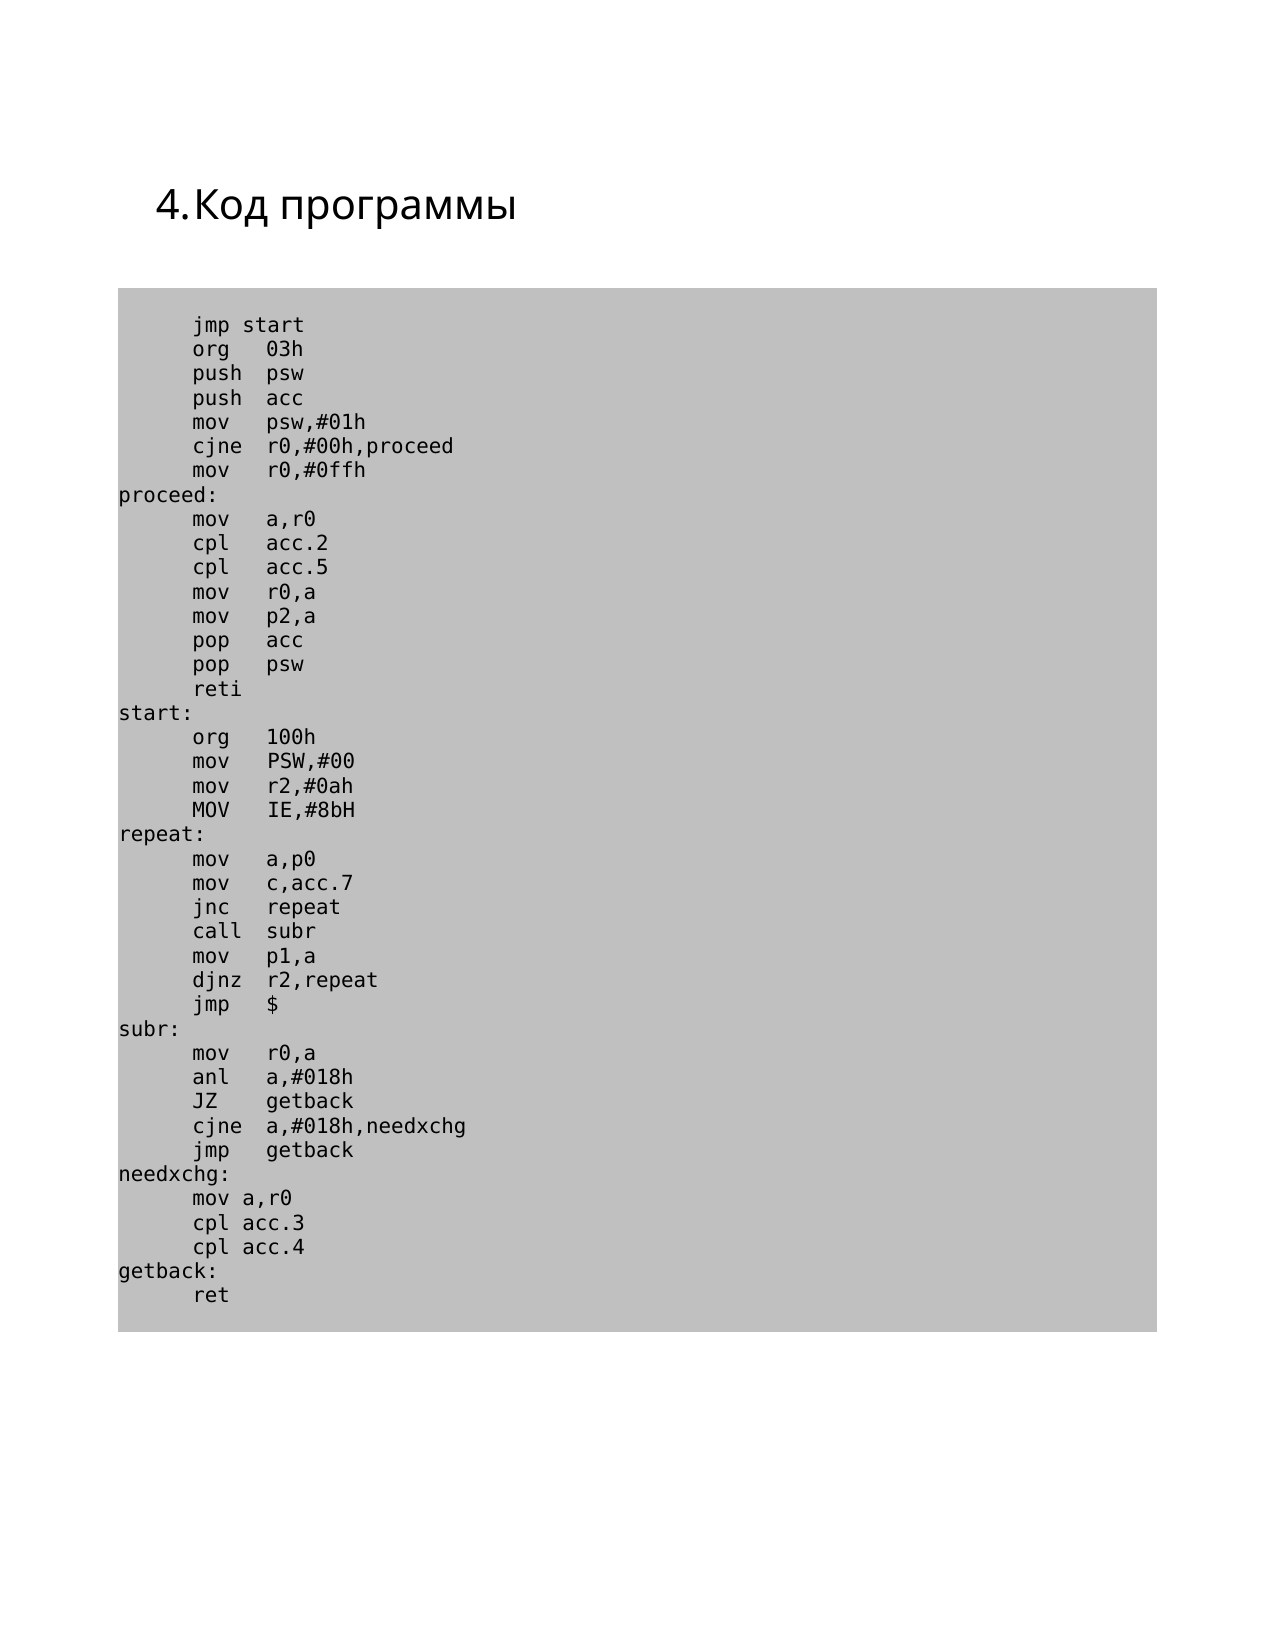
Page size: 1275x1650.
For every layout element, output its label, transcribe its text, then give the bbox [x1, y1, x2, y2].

text mov r0,a [118, 580, 1157, 604]
text call subr [118, 919, 1157, 944]
text org 100h [118, 725, 1157, 749]
text mov r0,#0ffh [118, 458, 1157, 483]
text pop psw [118, 652, 1157, 677]
text JZ getback [118, 1089, 1157, 1114]
text reti [118, 677, 1157, 701]
text cjne r0,#00h,proceed [118, 434, 1157, 458]
text mov r0,a [118, 1041, 1157, 1065]
text mov c,acc.7 [118, 871, 1157, 895]
text mov r2,#0ah [118, 774, 1157, 798]
text pop acc [118, 628, 1157, 652]
text MOV IE,#8bH [118, 798, 1157, 822]
text mov PSW,#00 [118, 749, 1157, 774]
text cpl acc.3 [118, 1211, 1157, 1235]
text djnz r2,repeat [118, 968, 1157, 992]
text push psw [118, 361, 1157, 386]
text proceed: [118, 483, 1157, 507]
text repeat: [118, 822, 1157, 847]
text mov a,r0 [118, 1186, 1157, 1211]
text ret [118, 1283, 1157, 1308]
text cpl acc.4 [118, 1235, 1157, 1259]
text mov p2,a [118, 604, 1157, 628]
list Код программы [156, 175, 1157, 232]
text cpl acc.5 [118, 555, 1157, 580]
text jmp start [118, 313, 1157, 337]
text subr: [118, 1017, 1157, 1041]
text push acc [118, 386, 1157, 410]
text mov p1,a [118, 944, 1157, 968]
text jmp $ [118, 992, 1157, 1017]
text anl a,#018h [118, 1065, 1157, 1089]
text mov a,r0 [118, 507, 1157, 531]
text getback: [118, 1259, 1157, 1283]
text cjne a,#018h,needxchg [118, 1114, 1157, 1138]
text jmp getback [118, 1138, 1157, 1162]
text start: [118, 701, 1157, 725]
text mov a,p0 [118, 847, 1157, 871]
text cpl acc.2 [118, 531, 1157, 555]
text jnc repeat [118, 895, 1157, 919]
text mov psw,#01h [118, 410, 1157, 434]
text needxchg: [118, 1162, 1157, 1186]
text org 03h [118, 337, 1157, 361]
